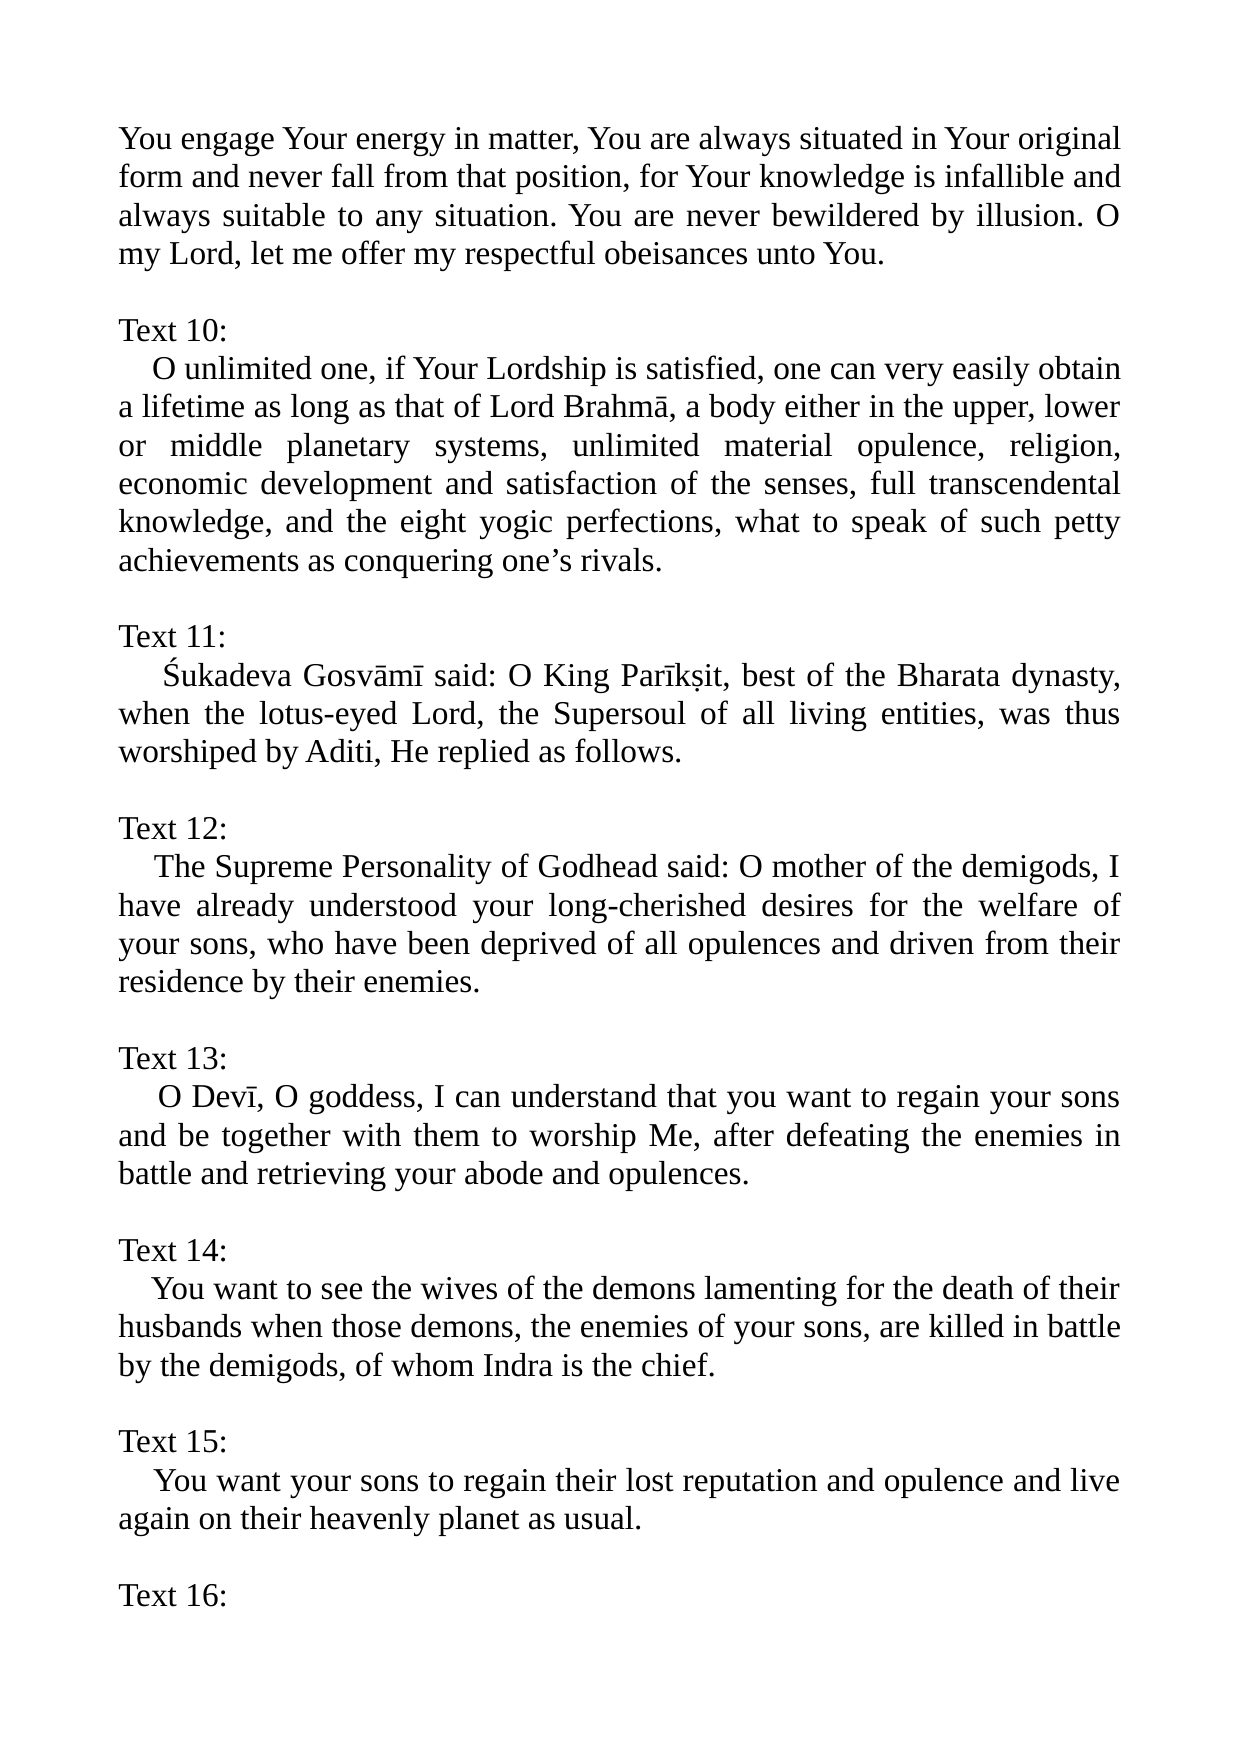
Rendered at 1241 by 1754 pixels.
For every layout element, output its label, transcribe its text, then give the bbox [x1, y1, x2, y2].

text Text 16: [118, 1575, 1122, 1613]
text Text 13: [118, 1038, 1122, 1076]
text The Supreme Personality of Godhead said: O mother of the demigods, I have already understood your long-cherished desires for the welfare of your sons, who have been deprived of all opulences and driven from their residence by their enemies. [118, 846, 1122, 1000]
text Text 11: [118, 616, 1122, 655]
text O Devī, O goddess, I can understand that you want to regain your sons and be together with them to worship Me, after defeating the enemies in battle and retrieving your abode and opulences. [118, 1076, 1122, 1191]
text You want to see the wives of the demons lamenting for the death of their husbands when those demons, the enemies of your sons, are killed in battle by the demigods, of whom Indra is the chief. [118, 1268, 1122, 1383]
text Text 10: [118, 310, 1122, 348]
text Śukadeva Gosvāmī said: O King Parīkṣit, best of the Bharata dynasty, when the lotus-eyed Lord, the Supersoul of all living entities, was thus worshiped by Aditi, He replied as follows. [118, 655, 1122, 770]
text Text 14: [118, 1230, 1122, 1268]
text Text 12: [118, 808, 1122, 846]
text Text 15: [118, 1421, 1122, 1460]
text You want your sons to regain their lost reputation and opulence and live again on their heavenly planet as usual. [118, 1460, 1122, 1536]
text O unlimited one, if Your Lordship is satisfied, one can very easily obtain a lifetime as long as that of Lord Brahmā, a body either in the upper, lower or middle planetary systems, unlimited material opulence, religion, economic development and satisfaction of the senses, full transcendental knowledge, and the eight yogic perfections, what to speak of such petty achievements as conquering one’s rivals. [118, 348, 1122, 578]
text You engage Your energy in matter, You are always situated in Your original form and never fall from that position, for Your knowledge is infallible and always suitable to any situation. You are never bewildered by illusion. O my Lord, let me offer my respectful obeisances unto You. [118, 118, 1122, 271]
